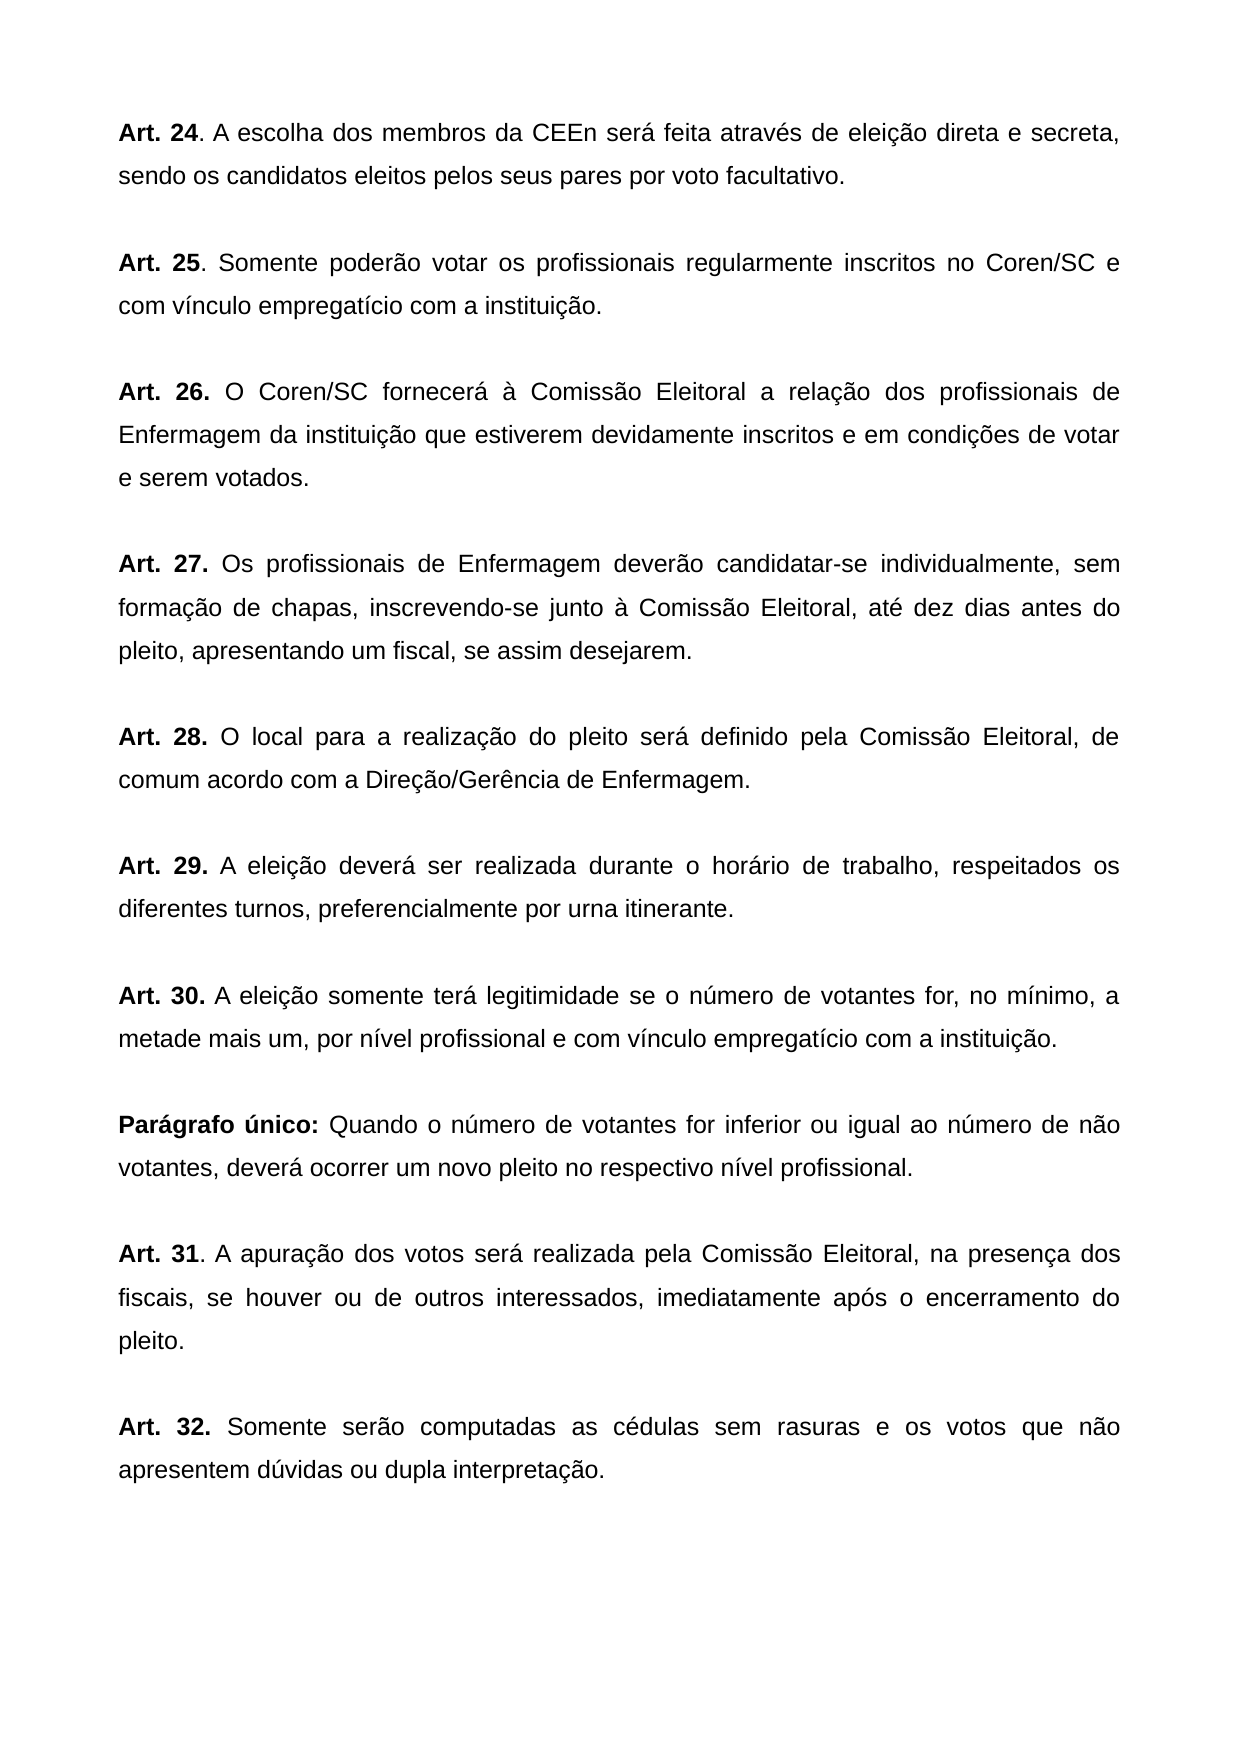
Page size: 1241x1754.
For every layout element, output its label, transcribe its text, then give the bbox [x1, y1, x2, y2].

text Art. 32. Somente serão computadas as cédulas sem rasuras e os votos que não apresentem dúvidas ou dupla interpretação. [118, 1412, 1122, 1484]
text Art. 31. A apuração dos votos será realizada pela Comissão Eleitoral, na presença dos fiscais, se houver ou de outros interessados, imediatamente após o encerramento do pleito. [118, 1239, 1122, 1354]
text Art. 24. A escolha dos membros da CEEn será feita através de eleição direta e secreta, sendo os candidatos eleitos pelos seus pares por voto facultativo. [118, 118, 1122, 190]
text Art. 25. Somente poderão votar os profissionais regularmente inscritos no Coren/SC e com vínculo empregatício com a instituição. [118, 247, 1122, 319]
text Art. 30. A eleição somente terá legitimidade se o número de votantes for, no mínimo, a metade mais um, por nível profissional e com vínculo empregatício com a instituição. [118, 981, 1122, 1052]
text Art. 26. O Coren/SC fornecerá à Comissão Eleitoral a relação dos profissionais de Enfermagem da instituição que estiverem devidamente inscritos e em condições de votar e serem votados. [118, 377, 1122, 492]
text Art. 27. Os profissionais de Enfermagem deverão candidatar-se individualmente, sem formação de chapas, inscrevendo-se junto à Comissão Eleitoral, até dez dias antes do pleito, apresentando um fiscal, se assim desejarem. [118, 549, 1122, 664]
text Art. 28. O local para a realização do pleito será definido pela Comissão Eleitoral, de comum acordo com a Direção/Gerência de Enfermagem. [118, 722, 1122, 794]
text Parágrafo único: Quando o número de votantes for inferior ou igual ao número de não votantes, deverá ocorrer um novo pleito no respectivo nível profissional. [118, 1110, 1122, 1182]
text Art. 29. A eleição deverá ser realizada durante o horário de trabalho, respeitados os diferentes turnos, preferencialmente por urna itinerante. [118, 851, 1122, 923]
